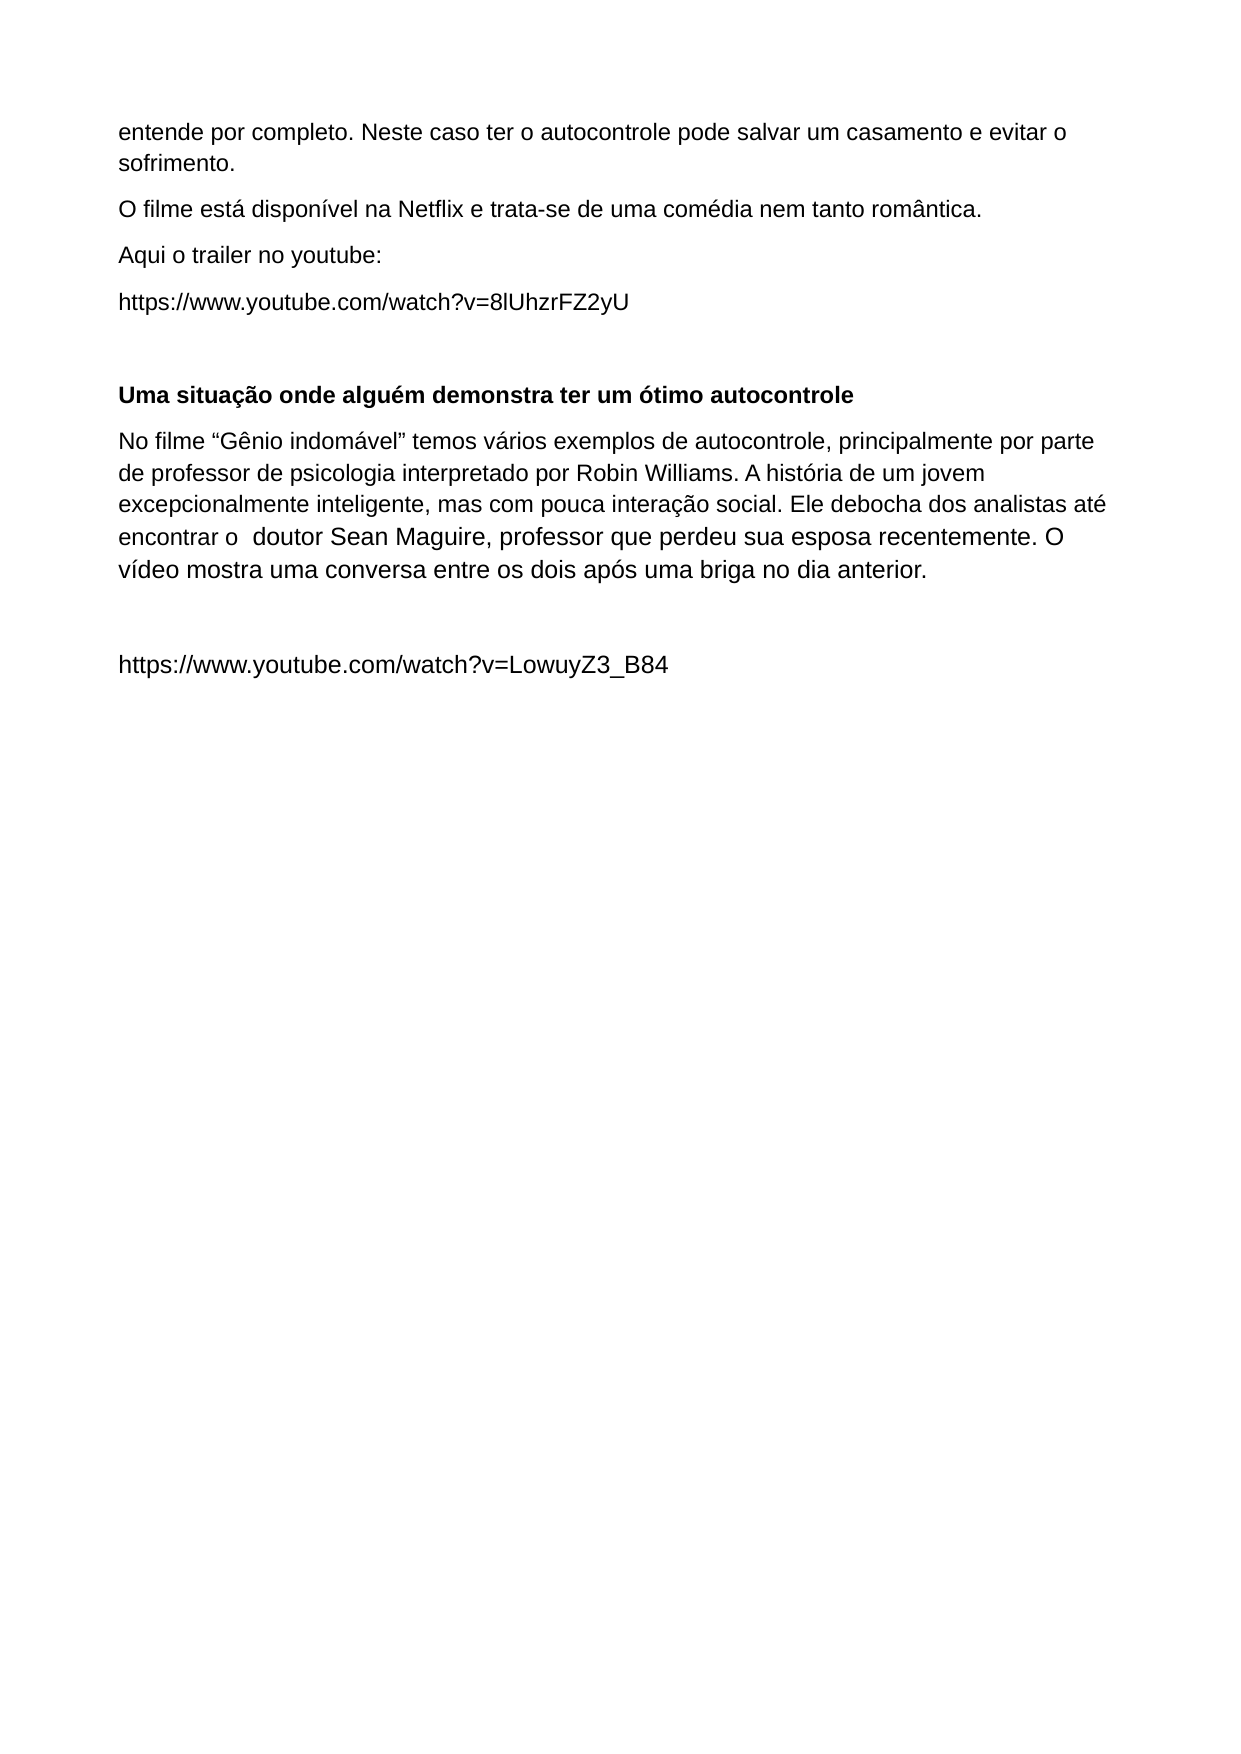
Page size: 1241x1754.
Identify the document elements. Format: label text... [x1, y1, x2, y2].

text Uma situação onde alguém demonstra ter um ótimo autocontrole [118, 381, 1122, 409]
text No filme “Gênio indomável” temos vários exemplos de autocontrole, principalmente por parte de professor de psicologia interpretado por Robin Williams. A história de um jovem excepcionalmente inteligente, mas com pouca interação social. Ele debocha dos analistas até encontrar o doutor Sean Maguire, professor que perdeu sua esposa recentemente. O vídeo mostra uma conversa entre os dois após uma briga no dia anterior. [118, 427, 1122, 584]
text entende por completo. Neste caso ter o autocontrole pode salvar um casamento e evitar o sofrimento. [118, 118, 1122, 177]
text https://www.youtube.com/watch?v=8lUhzrFZ2yU [118, 288, 1122, 315]
text https://www.youtube.com/watch?v=LowuyZ3_B84 [118, 650, 1122, 679]
text Aqui o trailer no youtube: [118, 242, 1122, 269]
text O filme está disponível na Netflix e trata-se de uma comédia nem tanto romântica. [118, 196, 1122, 223]
